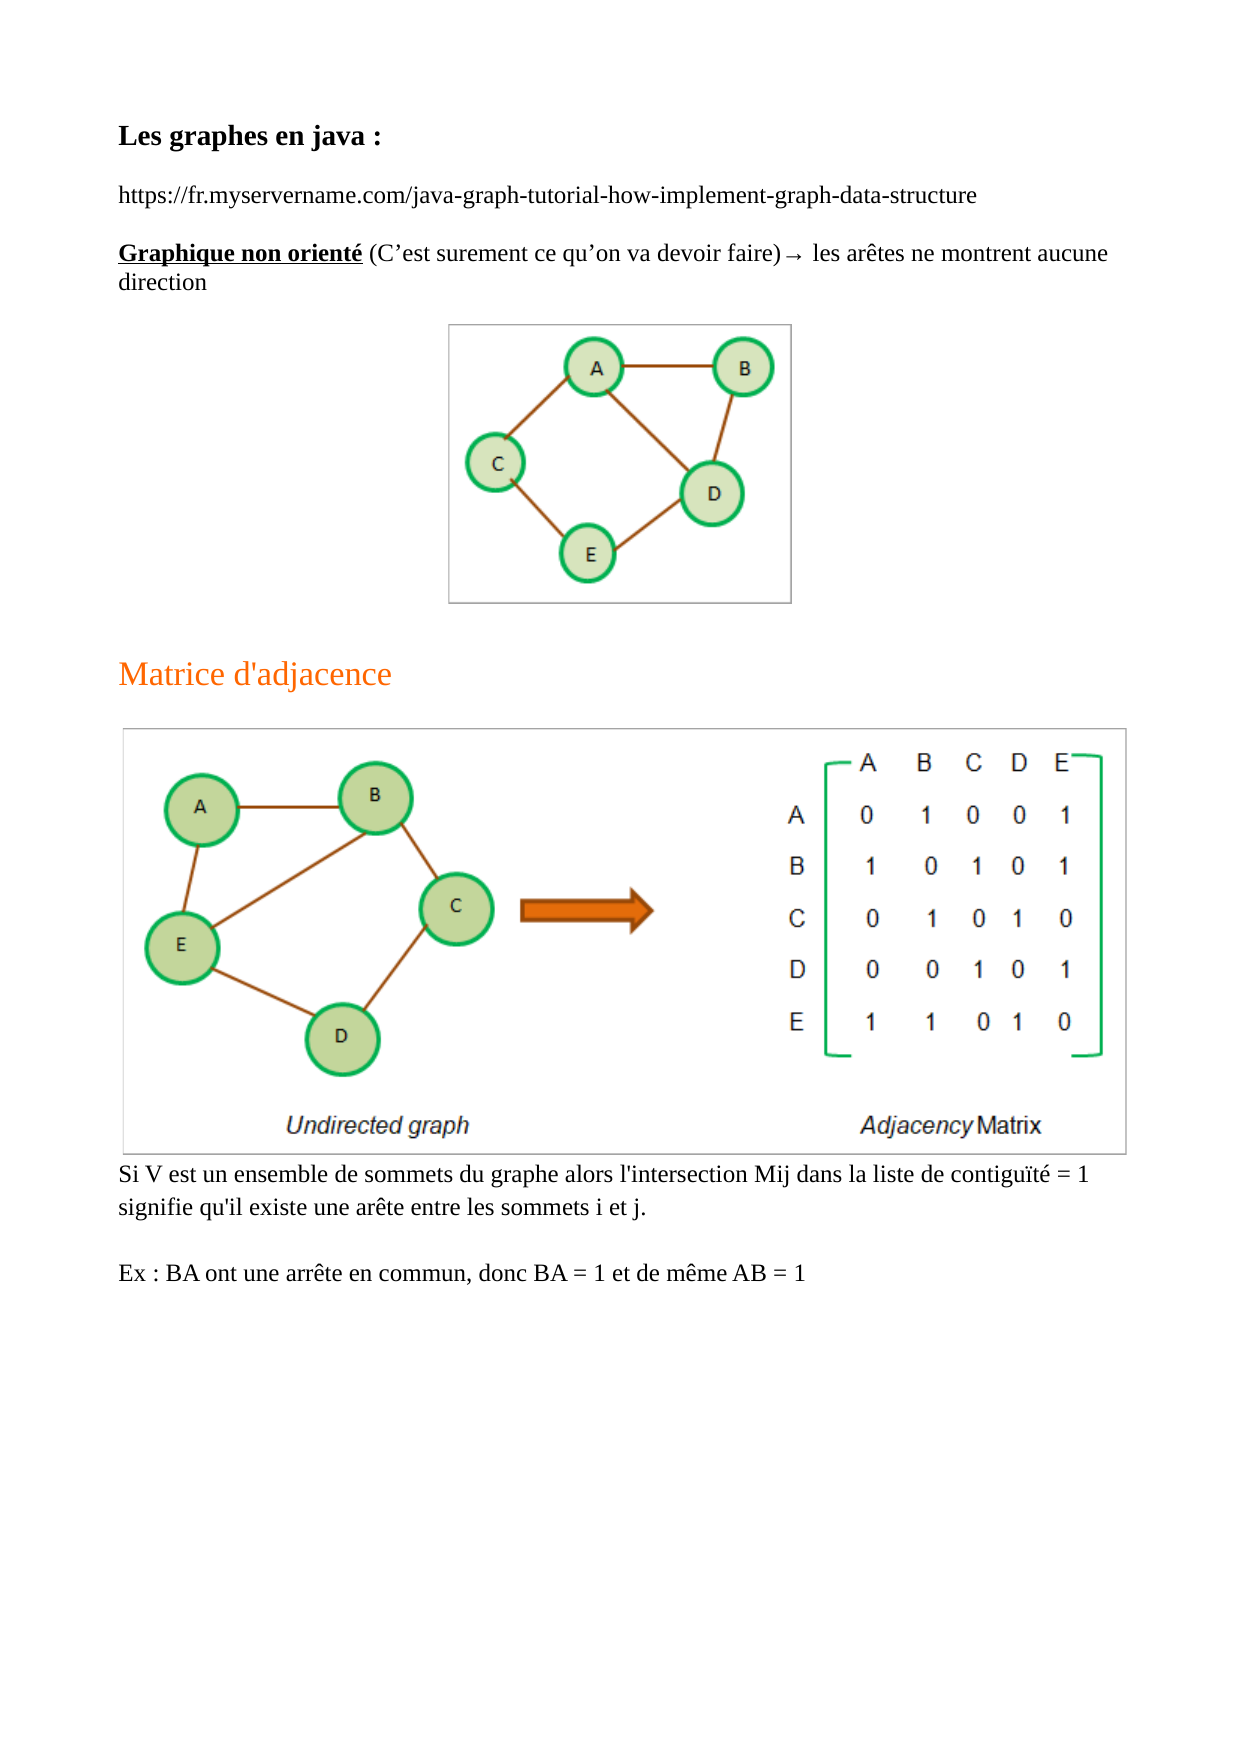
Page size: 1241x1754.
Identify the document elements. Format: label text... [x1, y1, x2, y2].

subtitle Matrice d'adjacence [118, 653, 1122, 692]
picture [448, 324, 792, 604]
text Graphique non orienté (C’est surement ce qu’on va devoir faire)→ les arêtes ne montrent aucune direction [118, 238, 1122, 295]
text https://fr.myservername.com/java-graph-tutorial-how-implement-graph-data-structure [118, 180, 1122, 209]
text Ex : BA ont une arrête en commun, donc BA = 1 et de même AB = 1 [118, 1258, 1122, 1287]
text Les graphes en java : [118, 118, 1122, 152]
text Si V est un ensemble de sommets du graphe alors l'intersection Mij dans la liste de contiguïté = 1 signifie qu'il existe une arête entre les sommets i et j. [118, 705, 1122, 1221]
picture [122, 728, 1127, 1155]
